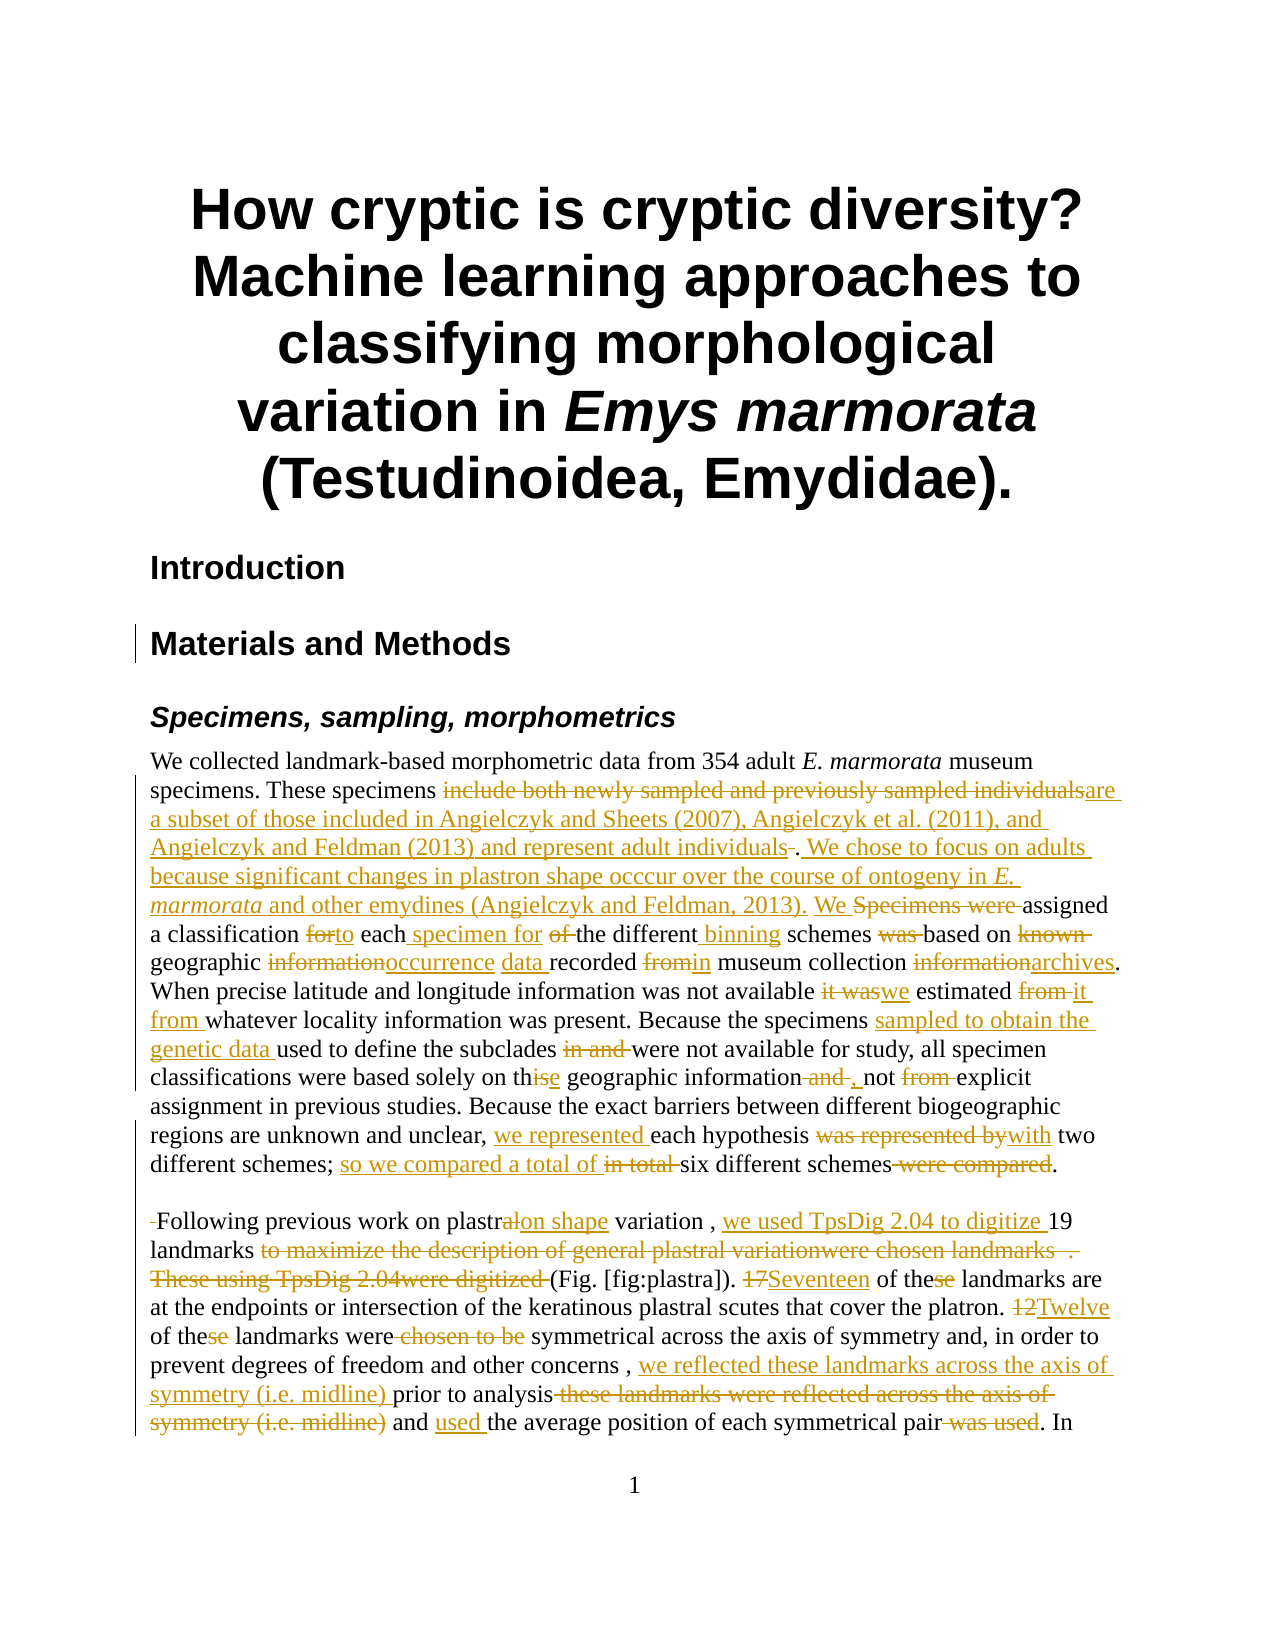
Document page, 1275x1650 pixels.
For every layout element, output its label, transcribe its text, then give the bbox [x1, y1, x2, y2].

subtitle Introduction [150, 548, 1125, 587]
text Following previous work on plastron shape variation , we used TpsDig 2.04 to digitize 19 landmarks (Fig. [fig:plastra]). Seventeen of the landmarks are at the endpoints or intersection of the keratinous plastral scutes that cover the platron. Twelve of the landmarks were symmetrical across the axis of symmetry and, in order to prevent degrees of freedom and other concerns , we reflected these landmarks across the axis of symmetry (i.e. midline) prior to analysis and used the average position of each symmetrical pair. In cases where damage or incompleteness prevented symmetric landmarks from being determined, we used only the single member of the pair that was preserved. We conducted all subsewent analyses on the resulting “half” plastra that resulted from this process. We superimposed the plastral landmark configurations using generalized Procrustes analysis, after which we calculated the principal components (PC) of shape using the shapes package for R . [150, 1206, 1125, 1436]
subtitle Materials and Methods [150, 624, 1125, 663]
text We collected landmark-based morphometric data from 354 adult E. marmorata museum specimens. These specimens are a subset of those included in Angielczyk and Sheets (2007), Angielczyk et al. (2011), and Angielczyk and Feldman (2013) and represent adult individuals. We chose to focus on adults because significant changes in plastron shape occcur over the course of ontogeny in E. marmorata and other emydines (Angielczyk and Feldman, 2013). We assigned a classification to each specimen for the different binning schemes based on geographic occurrence data recorded in museum collection archives. When precise latitude and longitude information was not available we estimated it from whatever locality information was present. Because the specimens sampled to obtain the genetic data used to define the subclades were not available for study, all specimen classifications were based solely on the geographic information, not explicit assignment in previous studies. Because the exact barriers between different biogeographic regions are unknown and unclear, we represented each hypothesis with two different schemes; so we compared a total of six different schemes. [150, 746, 1125, 1177]
title How cryptic is cryptic diversity? Machine learning approaches to classifying morphological variation in Emys marmorata (Testudinoidea, Emydidae). [150, 175, 1125, 510]
subtitle Specimens, sampling, morphometrics [150, 700, 1125, 734]
